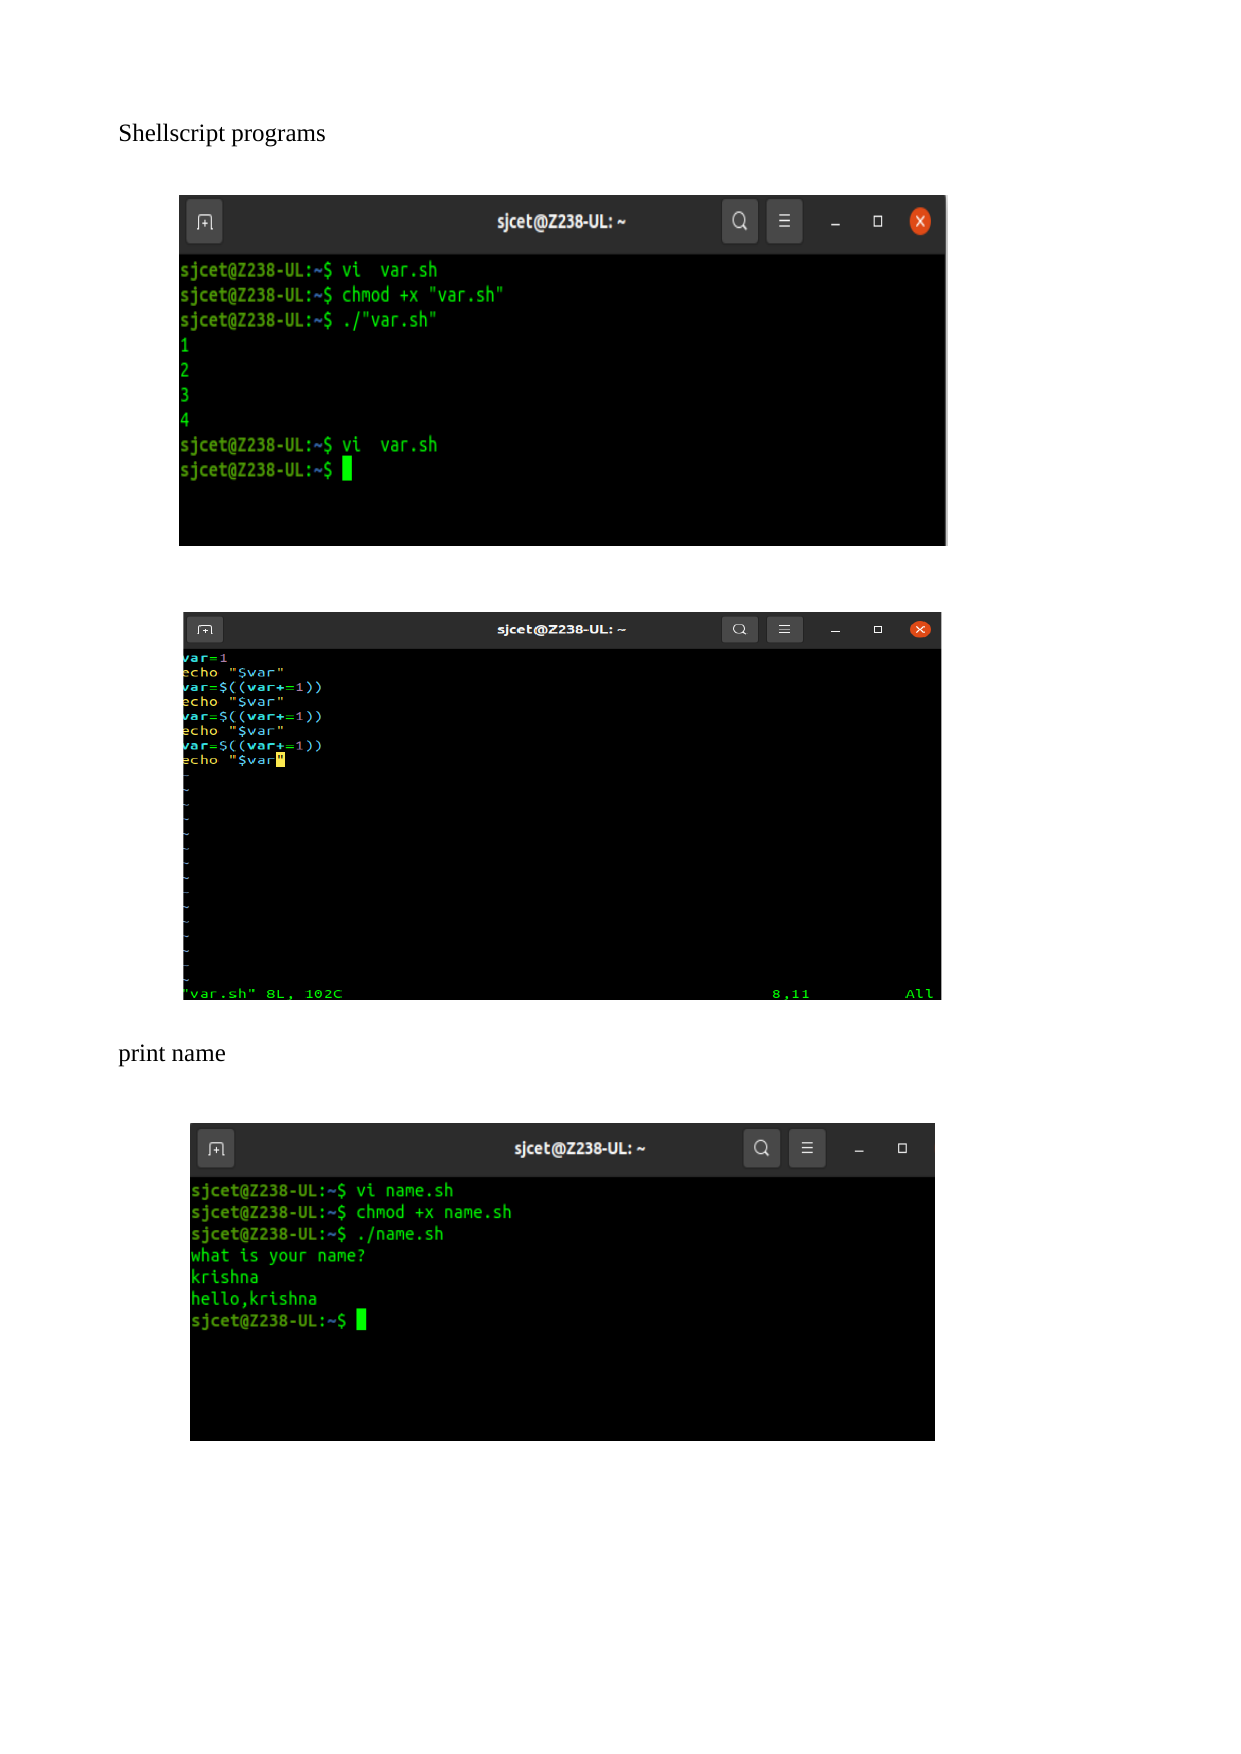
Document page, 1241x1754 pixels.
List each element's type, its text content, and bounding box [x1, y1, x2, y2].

text Shellscript programs [118, 118, 1122, 147]
text print name [118, 1038, 1122, 1067]
